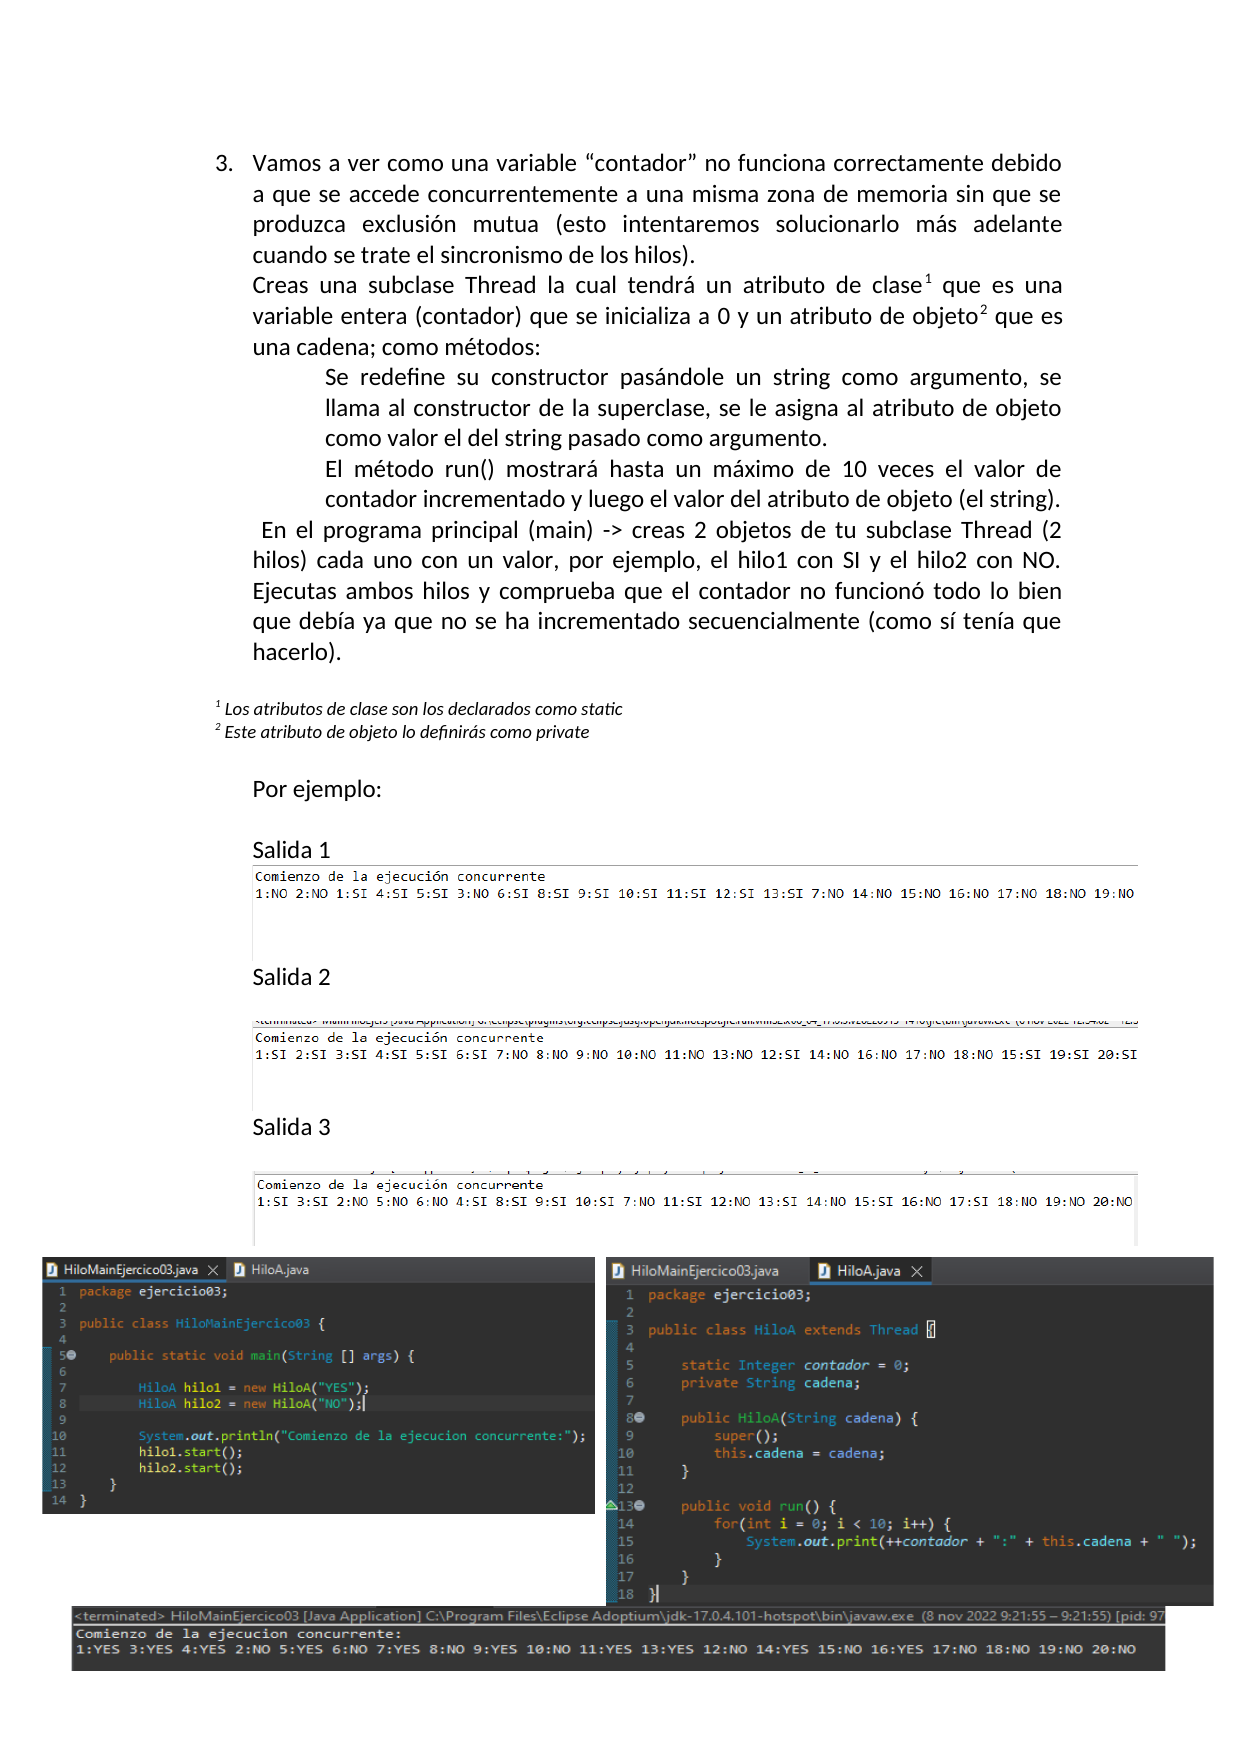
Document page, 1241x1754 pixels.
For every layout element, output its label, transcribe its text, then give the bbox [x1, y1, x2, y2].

list Salida 3 [252, 1111, 1063, 1141]
text 1 Los atributos de clase son los declarados como static [215, 697, 1063, 720]
picture [252, 865, 1138, 961]
list Por ejemplo: [252, 773, 1063, 804]
list En el programa principal (main) -> creas 2 objetos de tu subclase Thread (2 hilos) cada uno con un valor, por ejemplo, el hilo1 con SI y el hilo2 con NO. Ejecutas ambos hilos y comprueba que el contador no funcionó todo lo bien que debía ya que no se ha incrementado secuencialmente (como sí tenía que hacerlo). [252, 514, 1063, 666]
list Vamos a ver como una variable “contador” no funciona correctamente debido a que se accede concurrentemente a una misma zona de memoria sin que se produzca exclusión mutua (esto intentaremos solucionarlo más adelante cuando se trate el sincronismo de los hilos). [215, 148, 1063, 270]
picture [252, 1171, 1138, 1246]
picture [252, 1021, 1138, 1111]
picture [42, 1257, 595, 1514]
list El método run() mostrará hasta un máximo de 10 veces el valor de contador incrementado y luego el valor del atributo de objeto (el string). [325, 453, 1063, 514]
text 2 Este atributo de objeto lo definirás como private [215, 720, 1063, 743]
picture [71, 1257, 1214, 1671]
list Salida 1 [252, 834, 1063, 865]
list Salida 2 [252, 961, 1063, 991]
list Se redefine su constructor pasándole un string como argumento, se llama al constructor de la superclase, se le asigna al atributo de objeto como valor el del string pasado como argumento. [325, 361, 1063, 453]
list Creas una subclase Thread la cual tendrá un atributo de clase1 que es una variable entera (contador) que se inicializa a 0 y un atributo de objeto2 que es una cadena; como métodos: [252, 270, 1063, 361]
